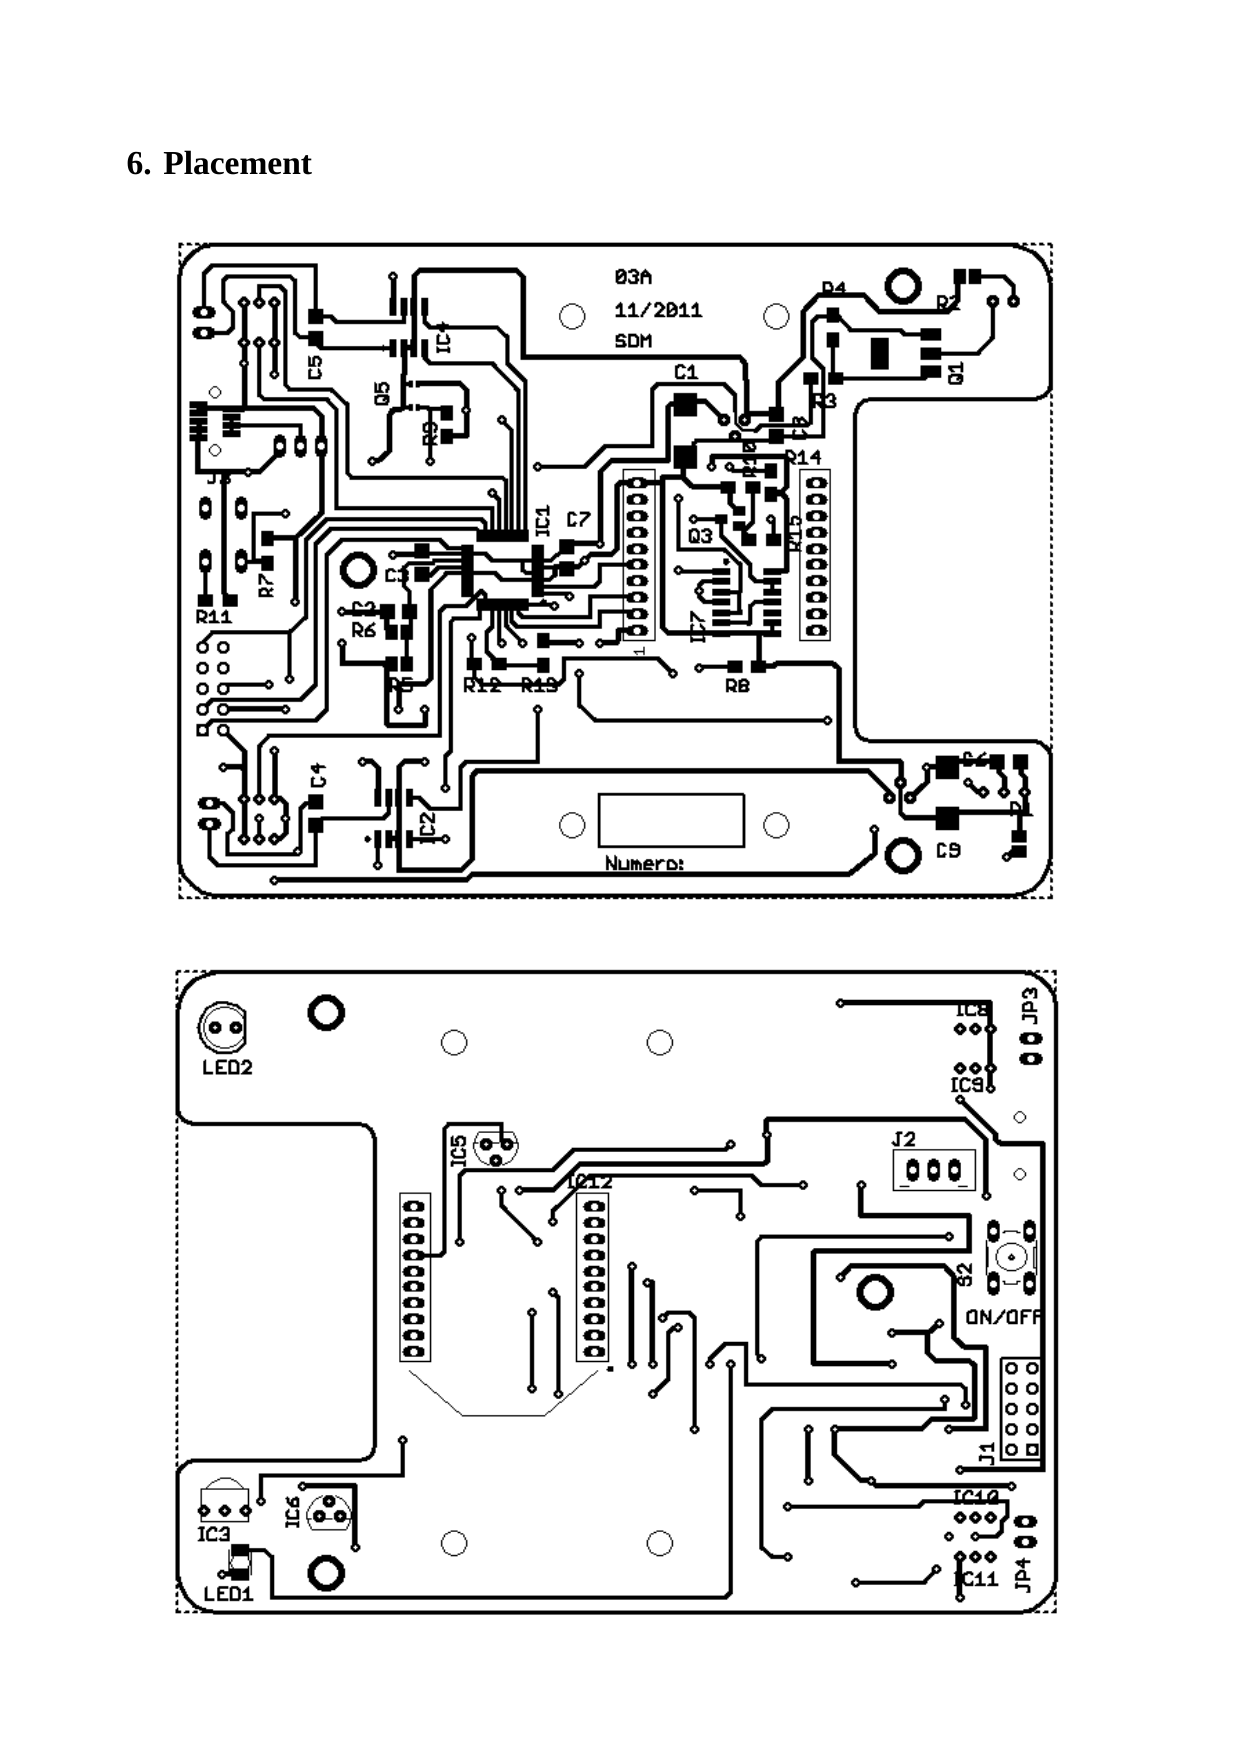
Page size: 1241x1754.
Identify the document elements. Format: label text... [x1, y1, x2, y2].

picture [118, 196, 1100, 1665]
subtitle Placement [118, 143, 1122, 182]
